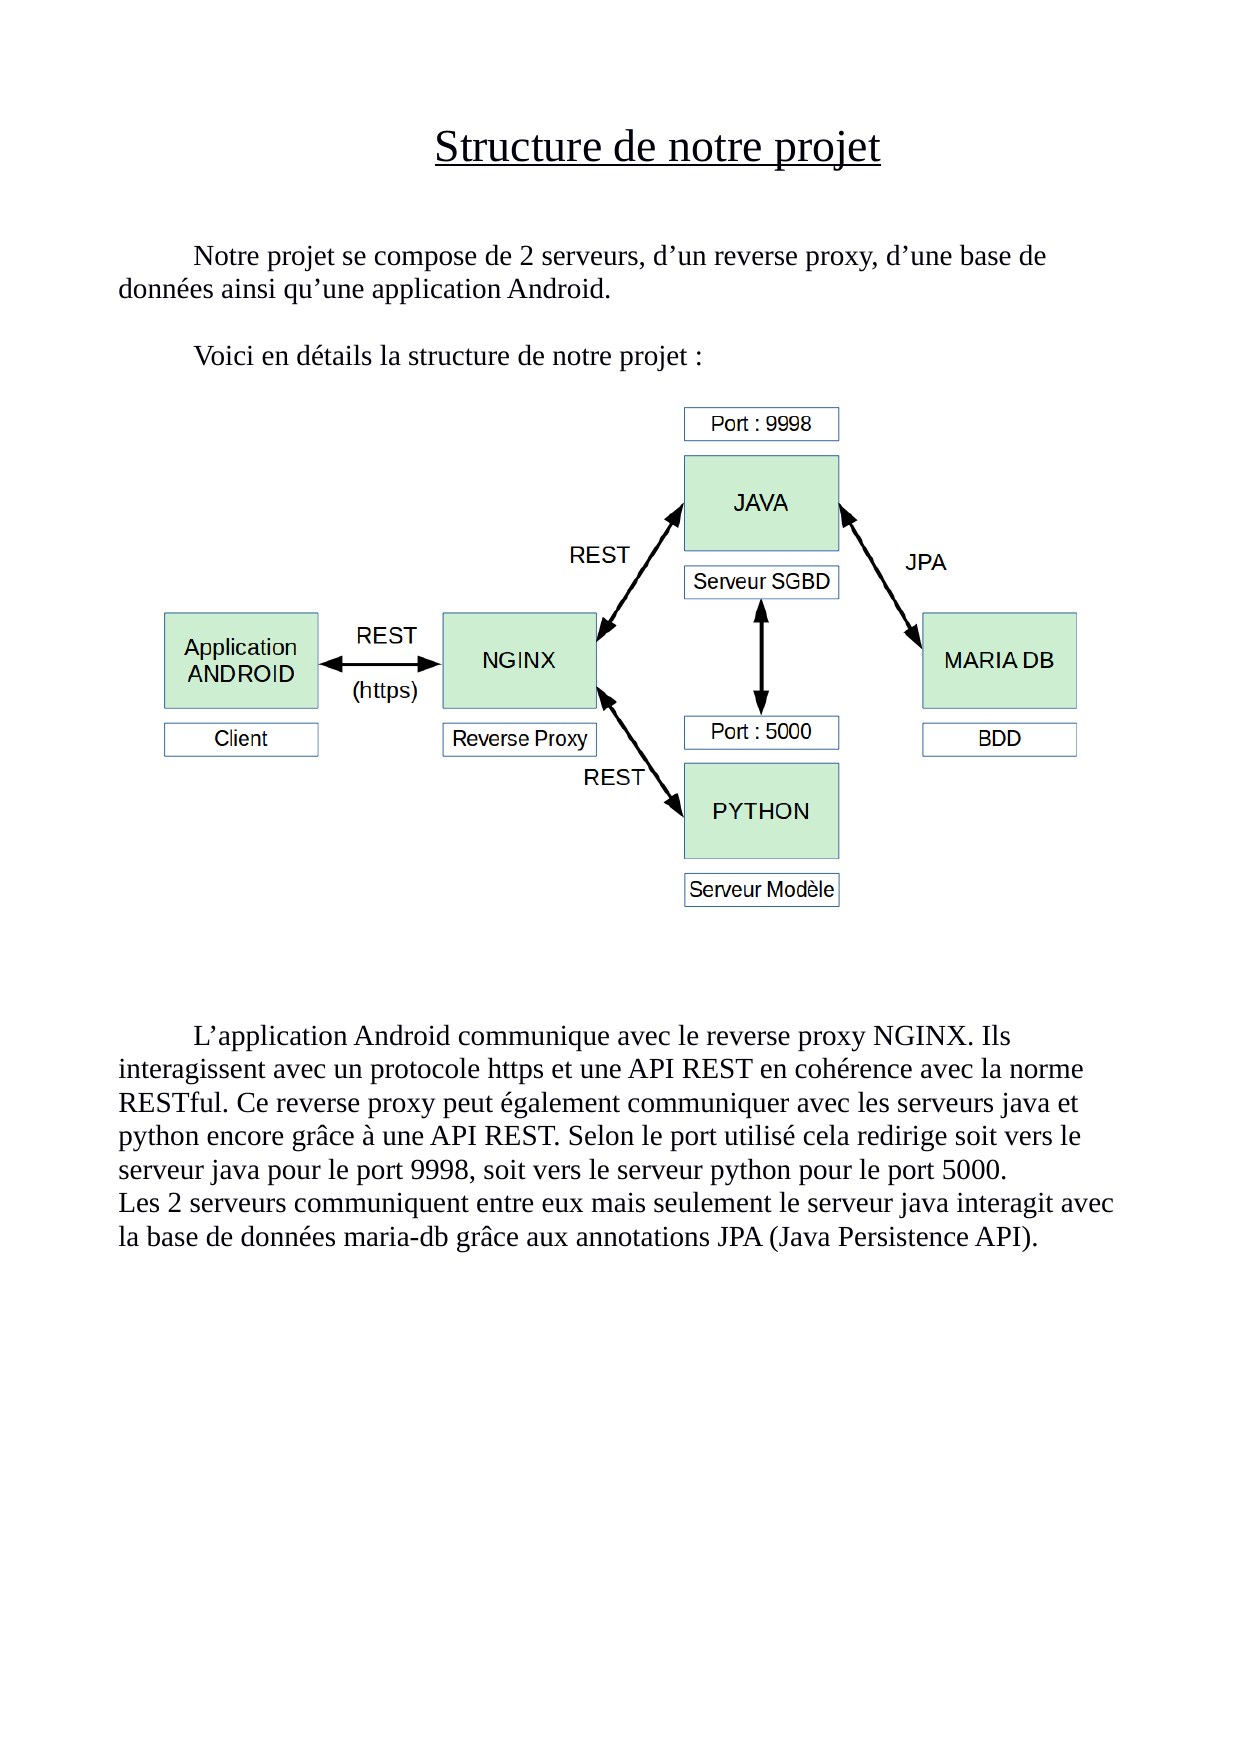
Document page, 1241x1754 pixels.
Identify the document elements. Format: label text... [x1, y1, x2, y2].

text Les 2 serveurs communiquent entre eux mais seulement le serveur java interagit avec la base de données maria-db grâce aux annotations JPA (Java Persistence API). [118, 1185, 1122, 1252]
picture [129, 372, 1111, 951]
text Structure de notre projet [118, 118, 1122, 171]
text Voici en détails la structure de notre projet : [118, 338, 1122, 372]
text Notre projet se compose de 2 serveurs, d’un reverse proxy, d’une base de données ainsi qu’une application Android. [118, 238, 1122, 305]
text L’application Android communique avec le reverse proxy NGINX. Ils interagissent avec un protocole https et une API REST en cohérence avec la norme RESTful. Ce reverse proxy peut également communiquer avec les serveurs java et python encore grâce à une API REST. Selon le port utilisé cela redirige soit vers le serveur java pour le port 9998, soit vers le serveur python pour le port 5000. [118, 1018, 1122, 1185]
